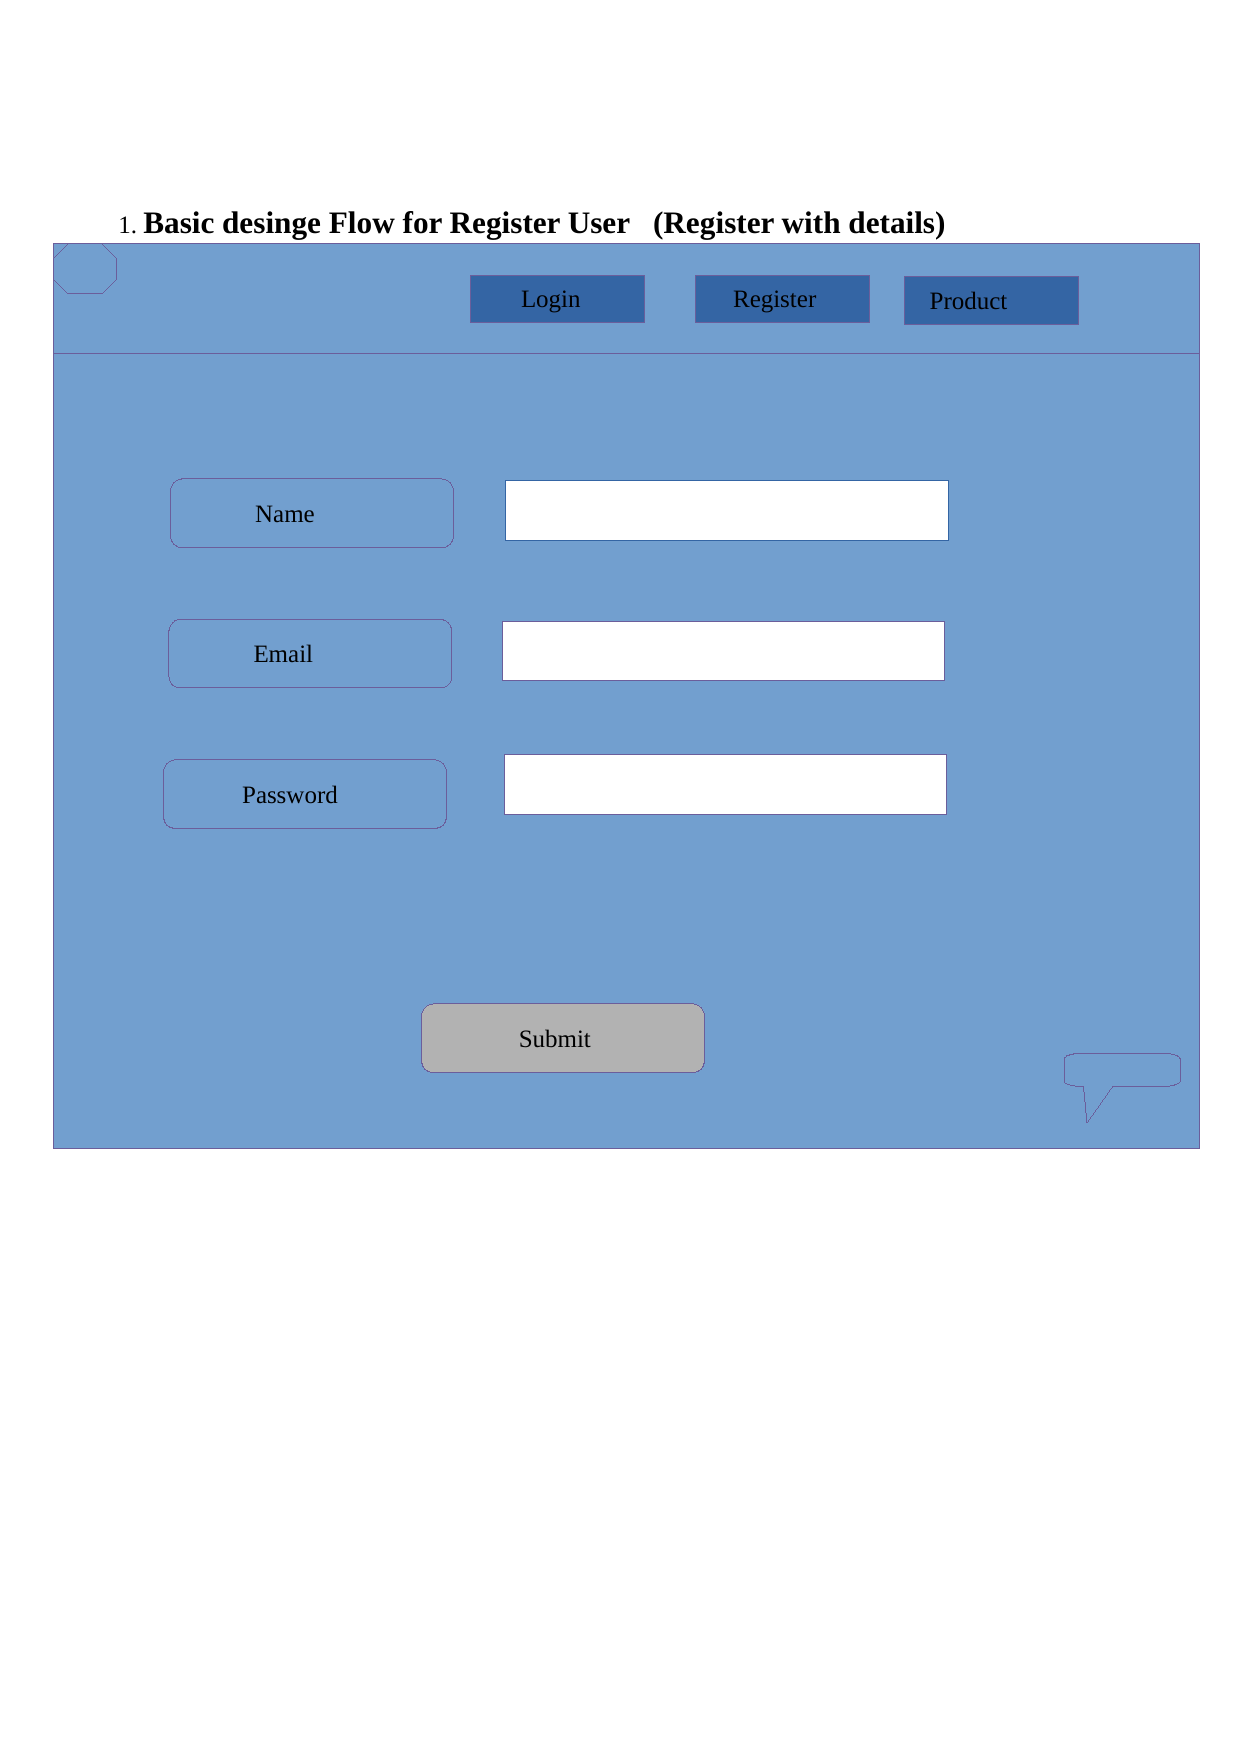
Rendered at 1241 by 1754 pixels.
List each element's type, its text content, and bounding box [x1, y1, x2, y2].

text 1. Basic desinge Flow for Register User (Register with details) [118, 204, 1122, 240]
